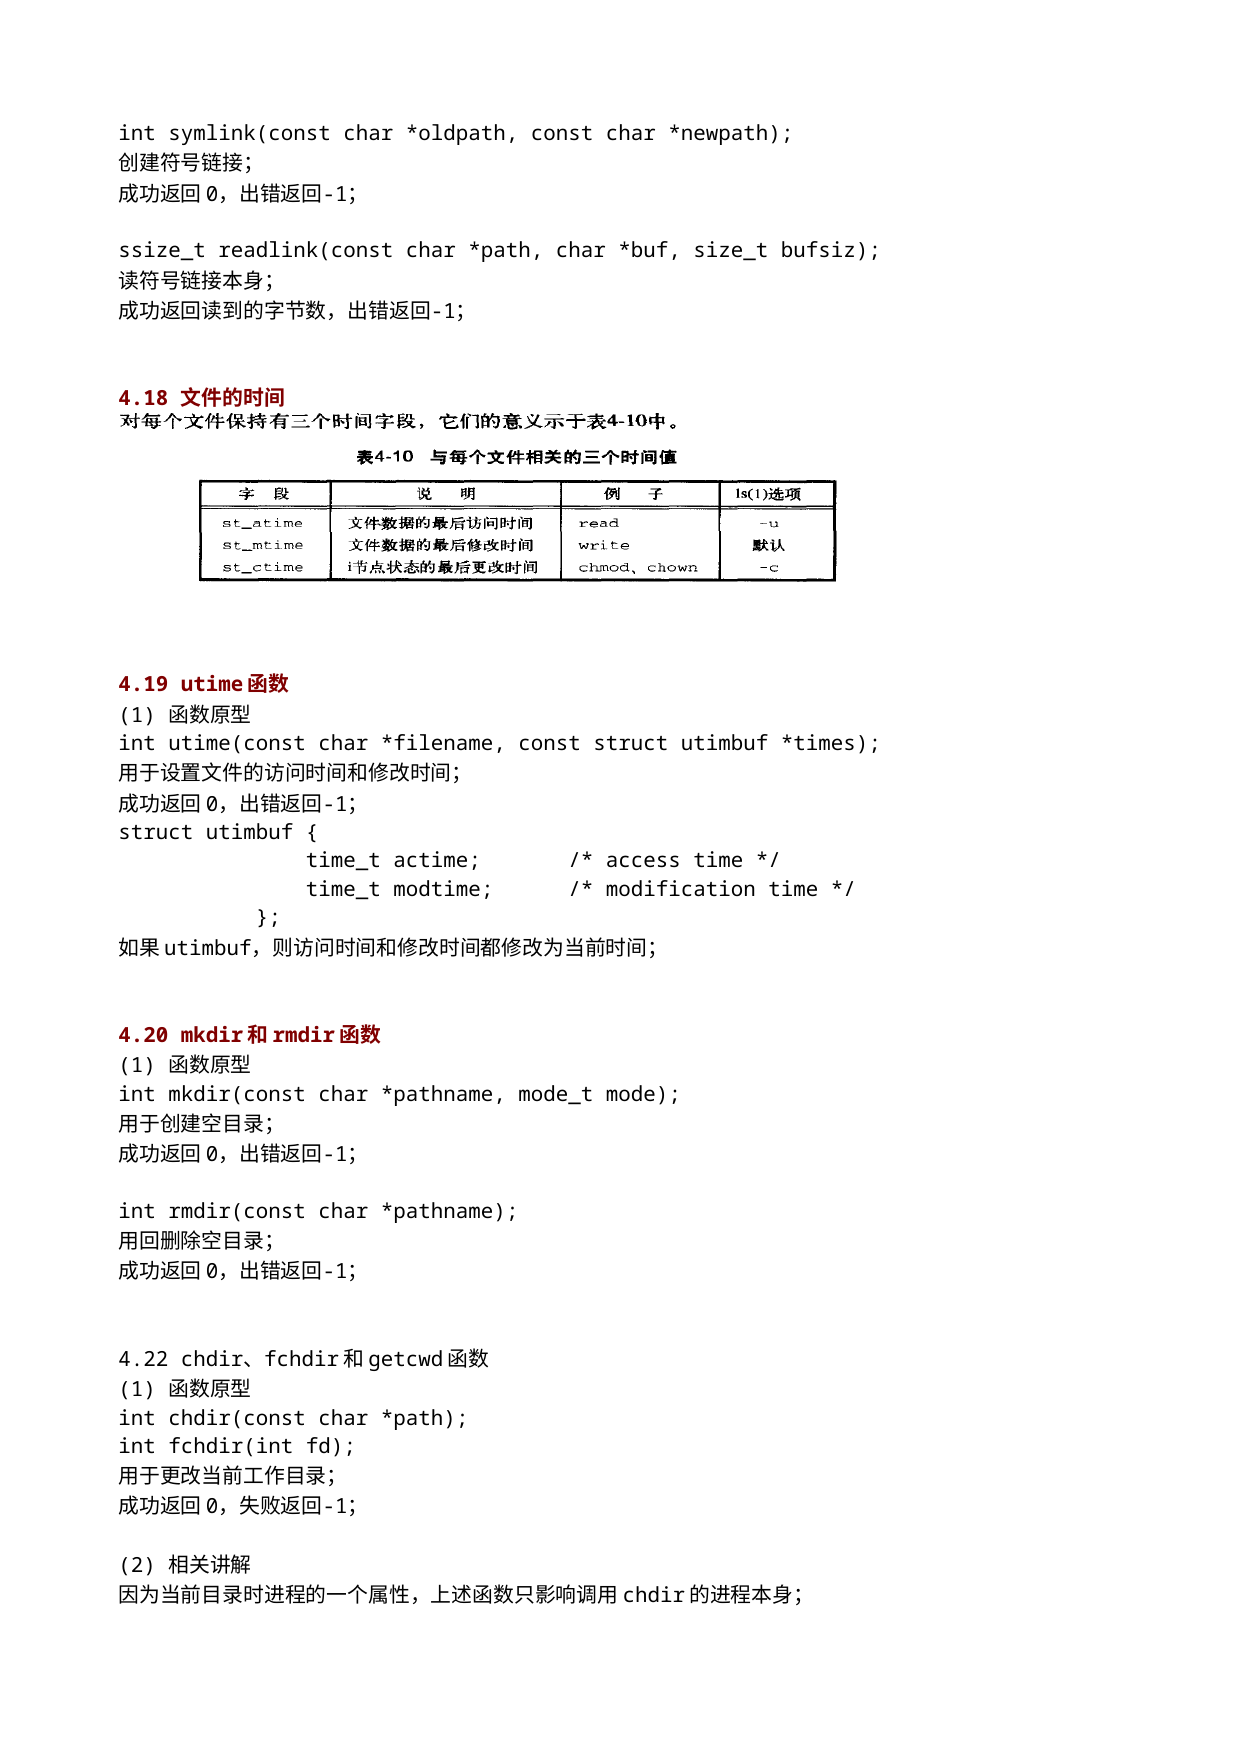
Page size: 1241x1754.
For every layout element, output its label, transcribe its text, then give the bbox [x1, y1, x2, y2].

text 用回删除空目录； [118, 1224, 1122, 1255]
text struct utimbuf { [118, 817, 1122, 846]
text 4.20 mkdir和rmdir函数 [118, 1018, 1122, 1048]
text }; [118, 902, 1122, 931]
text 成功返回读到的字节数，出错返回-1； [118, 294, 1122, 324]
text 成功返回0，出错返回-1； [118, 1255, 1122, 1285]
text int mkdir(const char *pathname, mode_t mode); [118, 1079, 1122, 1107]
text int fchdir(int fd); [118, 1431, 1122, 1459]
text (1) 函数原型 [118, 1372, 1122, 1403]
text ssize_t readlink(const char *path, char *buf, size_t bufsiz); [118, 236, 1122, 264]
text (1) 函数原型 [118, 1048, 1122, 1079]
text 用于创建空目录； [118, 1107, 1122, 1137]
text int chdir(const char *path); [118, 1403, 1122, 1431]
text 读符号链接本身； [118, 264, 1122, 294]
text time_t actime; /* access time */ [118, 846, 1122, 874]
picture [116, 411, 844, 585]
text 用于更改当前工作目录； [118, 1459, 1122, 1490]
text (2) 相关讲解 [118, 1548, 1122, 1579]
text 成功返回0，出错返回-1； [118, 787, 1122, 817]
text 成功返回0，失败返回-1； [118, 1490, 1122, 1520]
text int utime(const char *filename, const struct utimbuf *times); [118, 728, 1122, 757]
text 创建符号链接； [118, 147, 1122, 177]
text 成功返回0，出错返回-1； [118, 1137, 1122, 1168]
text int rmdir(const char *pathname); [118, 1196, 1122, 1224]
text 因为当前目录时进程的一个属性，上述函数只影响调用chdir的进程本身； [118, 1579, 1122, 1609]
text 4.22 chdir、fchdir和getcwd函数 [118, 1342, 1122, 1372]
text time_t modtime; /* modification time */ [118, 874, 1122, 902]
text 如果utimbuf，则访问时间和修改时间都修改为当前时间； [118, 931, 1122, 961]
text int symlink(const char *oldpath, const char *newpath); [118, 118, 1122, 147]
text 成功返回0，出错返回-1； [118, 177, 1122, 207]
text 4.18 文件的时间 [118, 381, 1122, 412]
text 用于设置文件的访问时间和修改时间； [118, 757, 1122, 787]
text 4.19 utime函数 [118, 668, 1122, 698]
text (1) 函数原型 [118, 698, 1122, 728]
